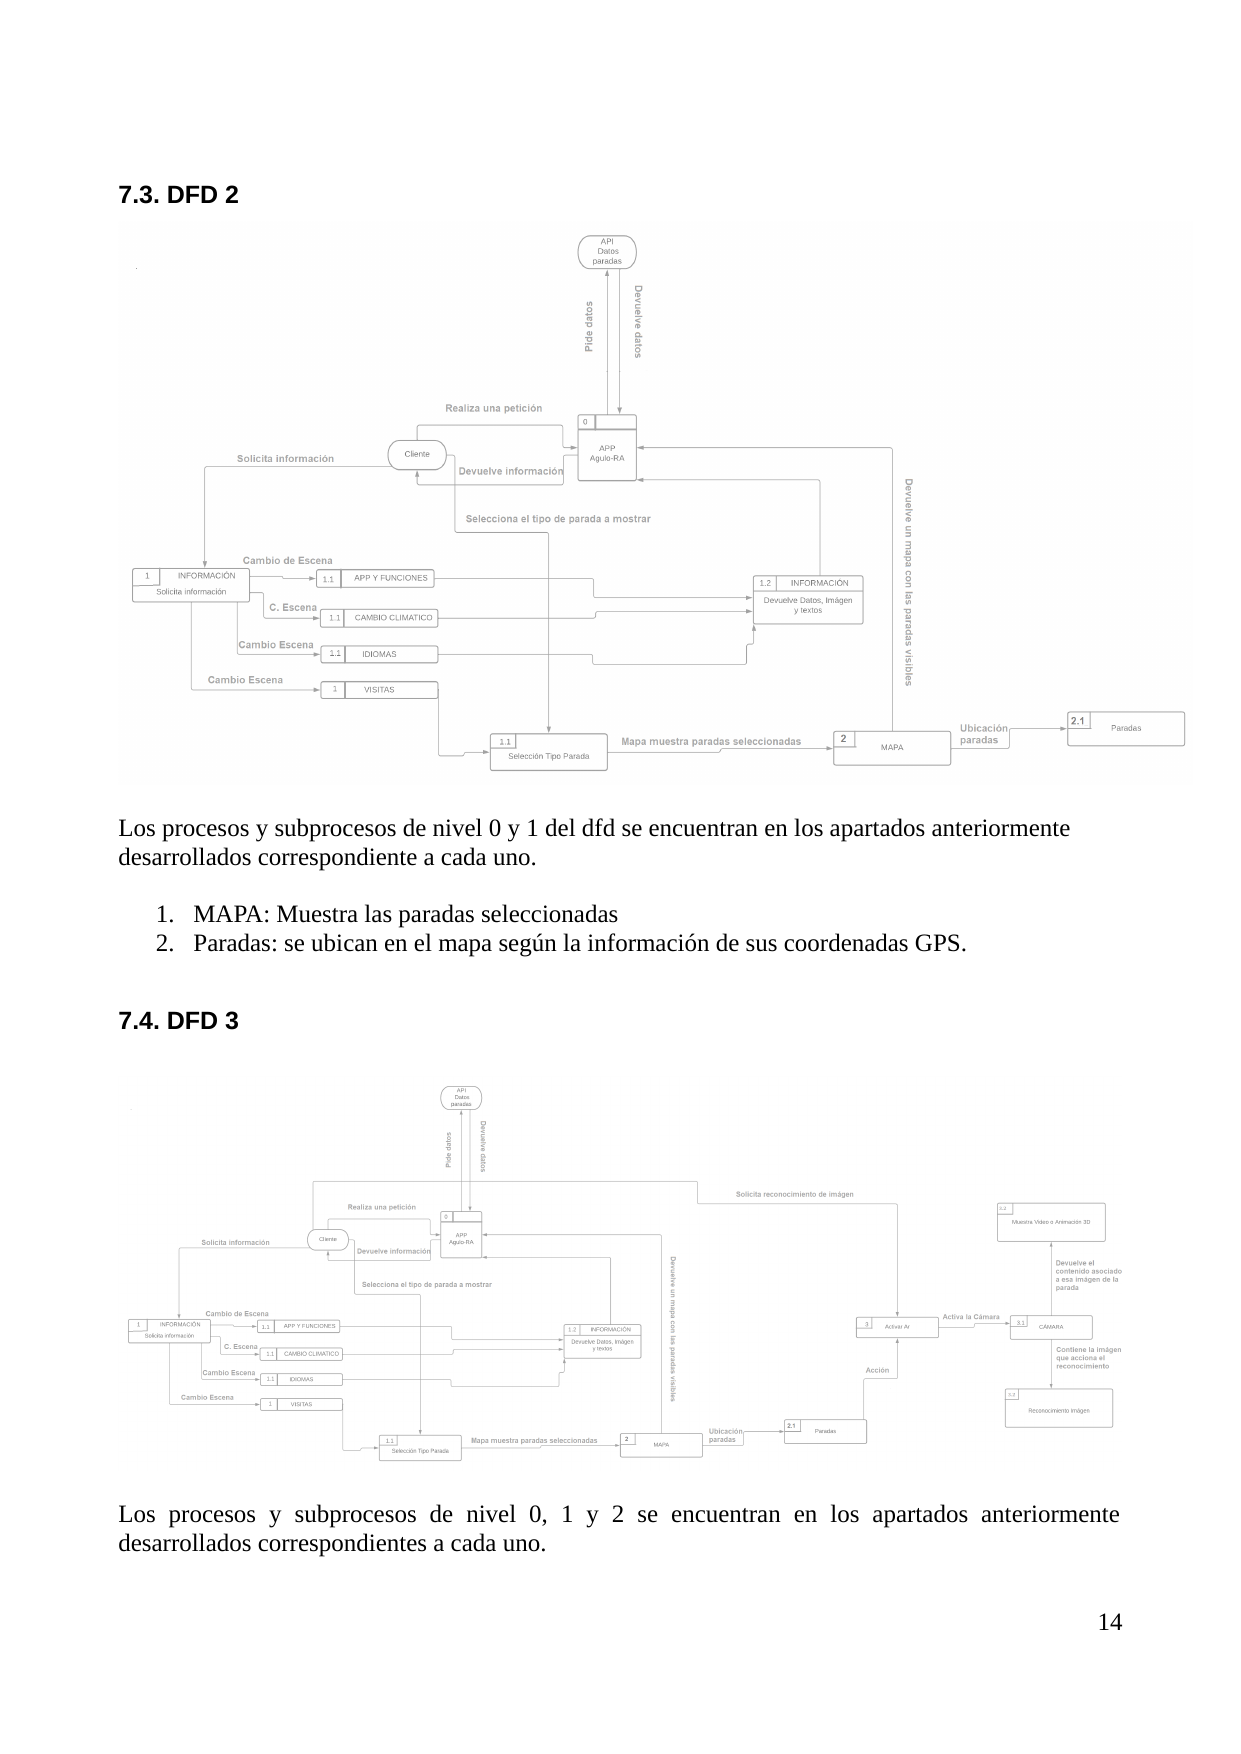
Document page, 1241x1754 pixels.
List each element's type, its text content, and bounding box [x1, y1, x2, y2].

text Los procesos y subprocesos de nivel 0, 1 y 2 se encuentran en los apartados anteriormente desarrollados correspondientes a cada uno. [118, 1499, 1122, 1557]
picture [118, 1076, 1123, 1471]
subtitle 7.4. DFD 3 [118, 1006, 1122, 1035]
list MAPA: Muestra las paradas seleccionadas [156, 899, 1122, 928]
text Los procesos y subprocesos de nivel 0 y 1 del dfd se encuentran en los apartados anteriormente desarrollados correspondiente a cada uno. [118, 813, 1122, 870]
subtitle 7.3. DFD 2 [118, 180, 1122, 209]
list Paradas: se ubican en el mapa según la información de sus coordenadas GPS. [156, 928, 1122, 957]
